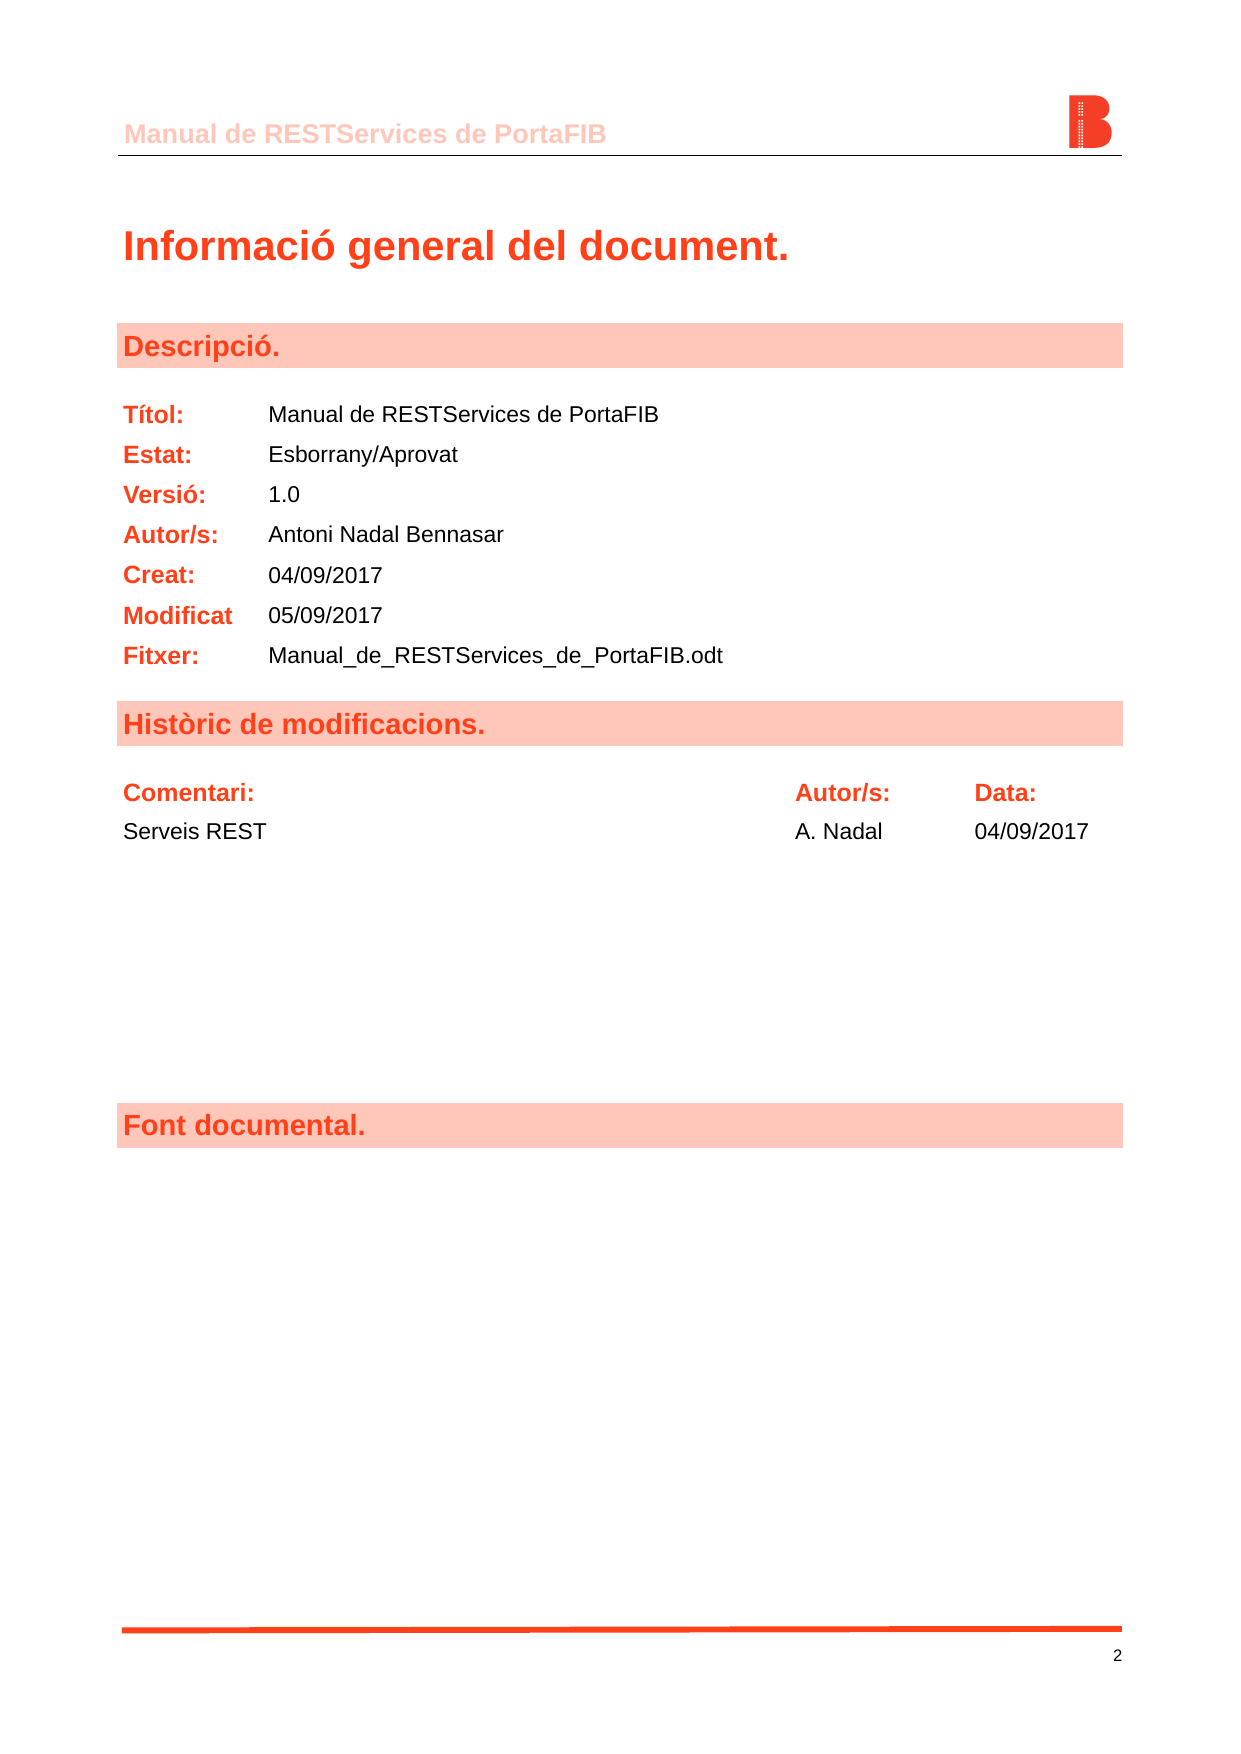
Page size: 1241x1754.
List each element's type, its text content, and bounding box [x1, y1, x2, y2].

table_cell [117, 1148, 1123, 1173]
table_cell Versió: [117, 474, 262, 514]
table_cell [969, 1001, 1123, 1039]
table_cell 1.0 [262, 474, 1123, 514]
table_cell Estat: [117, 434, 262, 474]
table_cell [117, 888, 789, 926]
table_cell [117, 1211, 1123, 1251]
table_cell Autor/s: [117, 515, 262, 555]
table_cell [789, 1039, 969, 1077]
table_cell Comentari: [117, 772, 789, 812]
table_cell 05/09/2017 [262, 595, 1123, 635]
table_cell [117, 368, 1123, 394]
table_header Informació general del document. [117, 216, 1123, 323]
table_cell Històric de modificacions. [117, 701, 1123, 746]
table_cell Títol: [117, 394, 262, 434]
table_cell 04/09/2017 [262, 555, 1123, 595]
table_cell A. Nadal [789, 812, 969, 850]
table_cell [789, 1001, 969, 1039]
table_cell [117, 850, 789, 888]
table_cell [117, 926, 789, 963]
table_cell [117, 964, 789, 1001]
table_cell [969, 964, 1123, 1001]
table_cell 04/09/2017 [969, 812, 1123, 850]
table_cell [789, 888, 969, 926]
table_cell [117, 1289, 1123, 1327]
table_cell Fitxer: [117, 635, 262, 675]
table_cell Serveis REST [117, 812, 789, 850]
table_cell [969, 926, 1123, 963]
table_cell Modificat [117, 595, 262, 635]
table_cell Descripció. [117, 323, 1123, 368]
table_cell [789, 850, 969, 888]
table_cell [117, 1174, 1123, 1211]
table_cell [969, 850, 1123, 888]
table_cell [117, 1039, 789, 1077]
table_cell [789, 964, 969, 1001]
table_cell Autor/s: [789, 772, 969, 812]
table_cell [969, 888, 1123, 926]
table_cell Manual de RESTServices de PortaFIB [262, 394, 1123, 434]
table_cell Esborrany/Aprovat [262, 434, 1123, 474]
table_cell Data: [969, 772, 1123, 812]
picture [1063, 94, 1117, 150]
table_cell [789, 926, 969, 963]
table_cell Manual_de_RESTServices_de_PortaFIB.odt [262, 635, 1123, 675]
table_cell [117, 1077, 1123, 1103]
table_cell [117, 1001, 789, 1039]
table_cell Font documental. [117, 1103, 1123, 1148]
table_cell Creat: [117, 555, 262, 595]
table_cell [969, 1039, 1123, 1077]
table_cell [117, 675, 1123, 701]
table_cell [117, 746, 1123, 772]
table_cell Antoni Nadal Bennasar [262, 515, 1123, 555]
table_cell [117, 1251, 1123, 1289]
